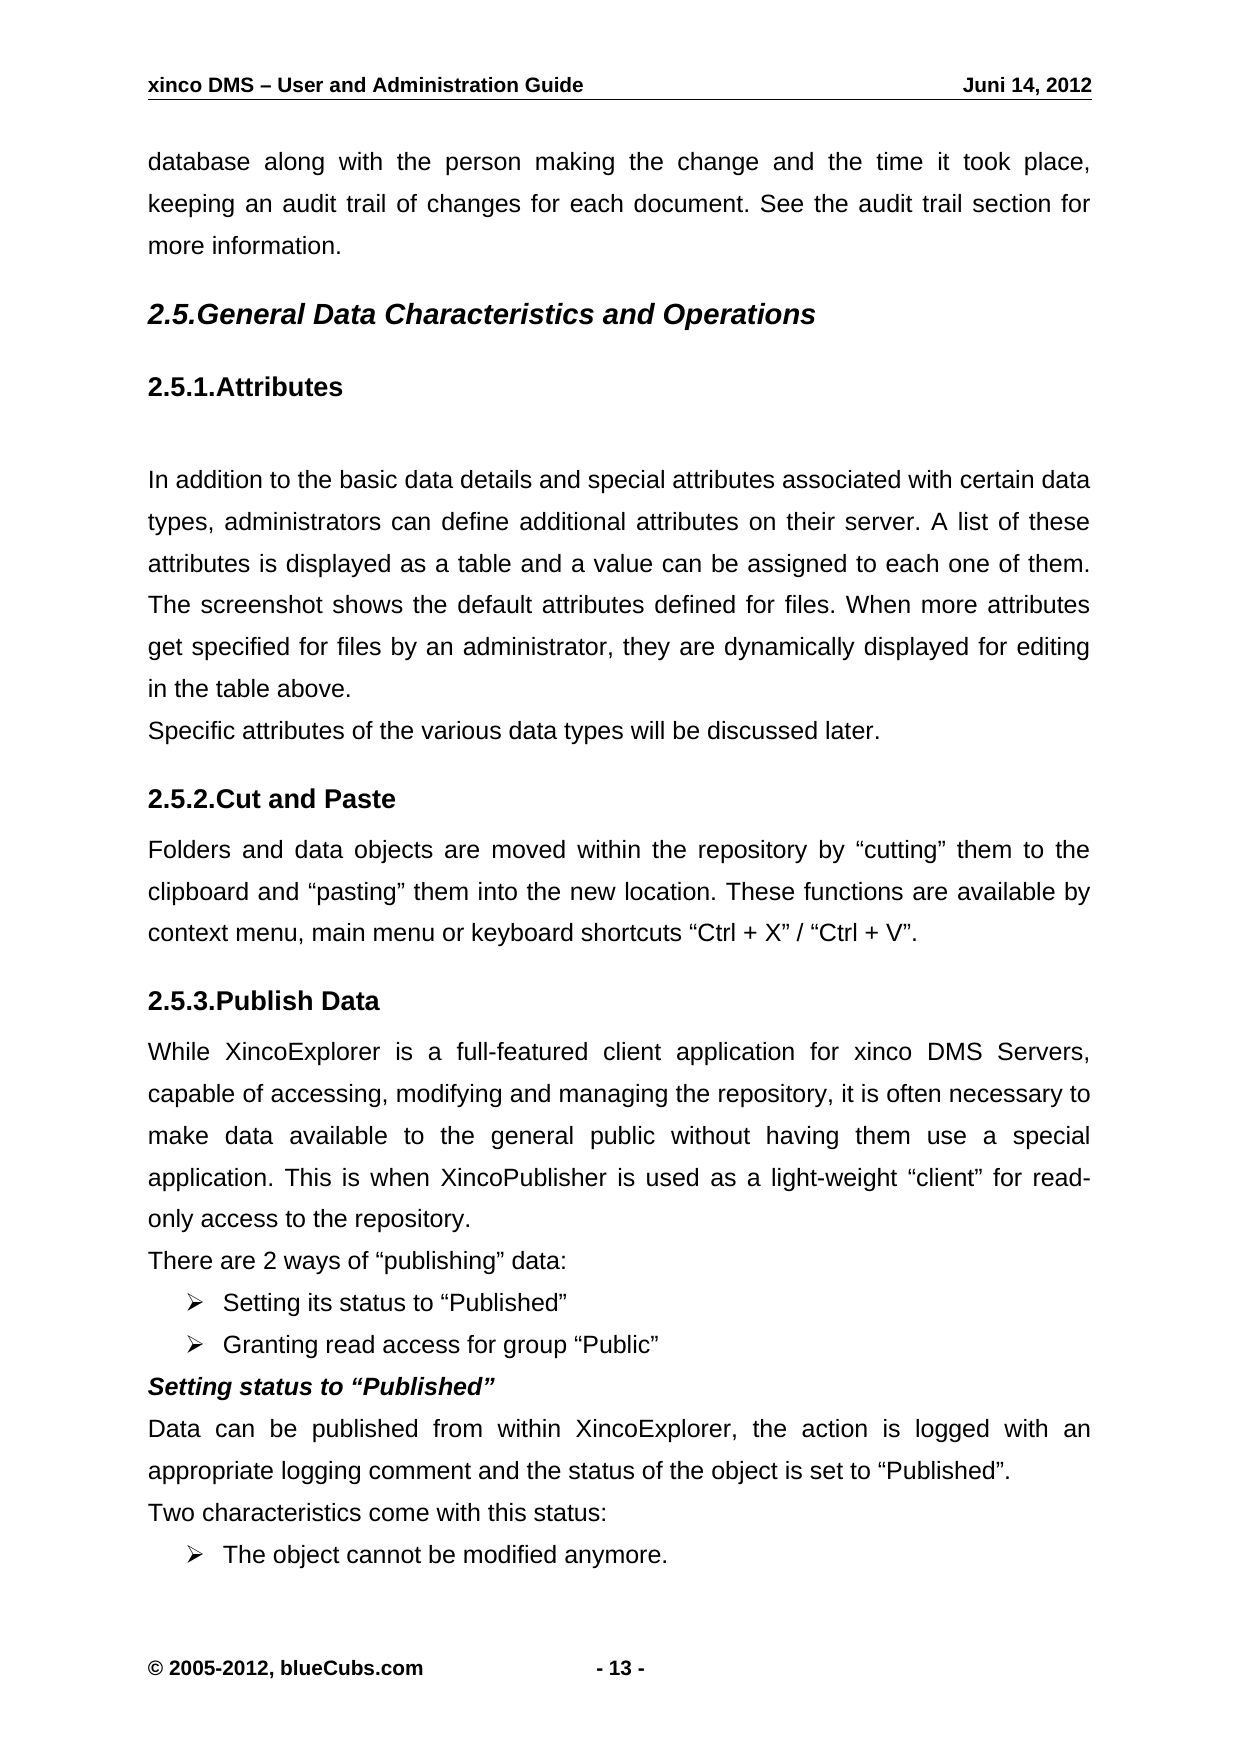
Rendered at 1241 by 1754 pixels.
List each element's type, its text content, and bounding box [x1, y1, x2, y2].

text database along with the person making the change and the time it took place, keeping an audit trail of changes for each document. See the audit trail section for more information. [148, 148, 1092, 259]
text There are 2 ways of “publishing” data: [148, 1247, 1092, 1275]
text Data can be published from within XincoExplorer, the action is logged with an appropriate logging comment and the status of the object is set to “Published”. [148, 1415, 1092, 1485]
subtitle General Data Characteristics and Operations [148, 298, 1092, 331]
list Setting its status to “Published” [185, 1289, 1092, 1317]
text Folders and data objects are moved within the repository by “cutting” them to the clipboard and “pasting” them into the new location. These functions are available by context menu, main menu or keyboard shortcuts “Ctrl + X” / “Ctrl + V”. [148, 836, 1092, 947]
subtitle Publish Data [148, 986, 1092, 1016]
text While XincoExplorer is a full-featured client application for xinco DMS Servers, capable of accessing, modifying and managing the repository, it is often necessary to make data available to the general public without having them use a special application. This is when XincoPublisher is used as a light-weight “client” for read-only access to the repository. [148, 1038, 1092, 1233]
text Specific attributes of the various data types will be discussed later. [148, 717, 1092, 745]
subtitle Cut and Paste [148, 784, 1092, 814]
list Granting read access for group “Public” [185, 1331, 1092, 1359]
subtitle Attributes [148, 372, 1092, 402]
text In addition to the basic data details and special attributes associated with certain data types, administrators can define additional attributes on their server. A list of these attributes is displayed as a table and a value can be assigned to each one of them. The screenshot shows the default attributes defined for files. When more attributes get specified for files by an administrator, they are dynamically displayed for editing in the table above. [148, 466, 1092, 703]
list The object cannot be modified anymore. [185, 1541, 1092, 1568]
text Two characteristics come with this status: [148, 1499, 1092, 1527]
text Setting status to “Published” [148, 1373, 1092, 1401]
